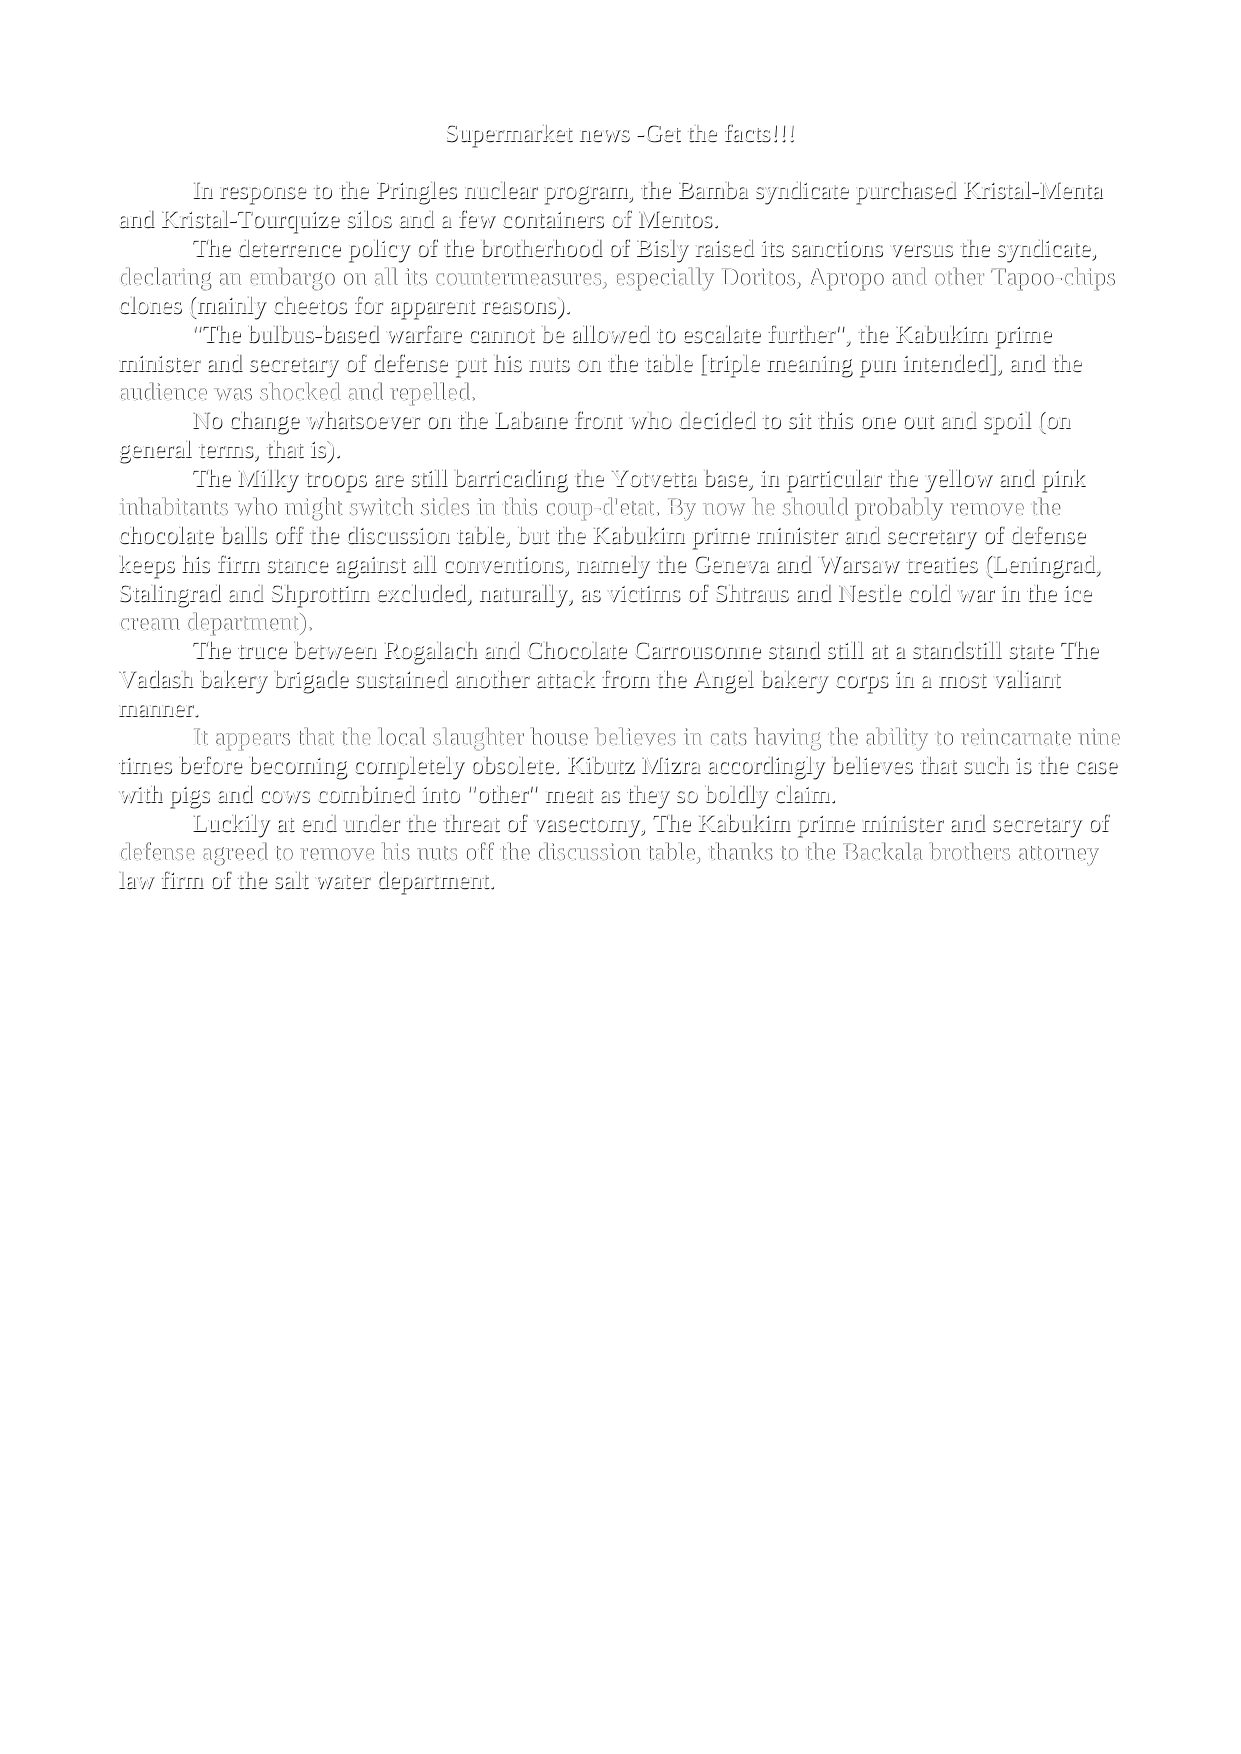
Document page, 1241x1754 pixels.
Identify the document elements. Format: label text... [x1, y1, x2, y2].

text "The bulbus-based warfare cannot be allowed to escalate further", the Kabukim prime minister and secretary of defense put his nuts on the table [triple meaning pun intended], and the audience was shocked and repelled. [118, 319, 1122, 406]
text The truce between Rogalach and Chocolate Carrousonne stand still at a standstill state The Vadash bakery brigade sustained another attack from the Angel bakery corps in a most valiant manner. [118, 636, 1122, 722]
text In response to the Pringles nuclear program, the Bamba syndicate purchased Kristal-Menta and Kristal-Tourquize silos and a few containers of Mentos. [118, 176, 1122, 233]
text It appears that the local slaughter house believes in cats having the ability to reincarnate nine times before becoming completely obsolete. Kibutz Mizra accordingly believes that such is the case with pigs and cows combined into "other" meat as they so boldly claim. [118, 722, 1122, 808]
text The deterrence policy of the brotherhood of Bisly raised its sanctions versus the syndicate, declaring an embargo on all its countermeasures, especially Doritos, Apropo and other Tapoo-chips clones (mainly cheetos for apparent reasons). [118, 233, 1122, 319]
text Supermarket news -Get the facts!!! [118, 118, 1122, 147]
text Luckily at end under the threat of vasectomy, The Kabukim prime minister and secretary of defense agreed to remove his nuts off the discussion table, thanks to the Backala brothers attorney law firm of the salt water department. [118, 808, 1122, 894]
text No change whatsoever on the Labane front who decided to sit this one out and spoil (on general terms, that is). [118, 406, 1122, 463]
text The Milky troops are still barricading the Yotvetta base, in particular the yellow and pink inhabitants who might switch sides in this coup-d'etat. By now he should probably remove the chocolate balls off the discussion table, but the Kabukim prime minister and secretary of defense keeps his firm stance against all conventions, namely the Geneva and Warsaw treaties (Leningrad, Stalingrad and Shprottim excluded, naturally, as victims of Shtraus and Nestle cold war in the ice cream department). [118, 463, 1122, 636]
